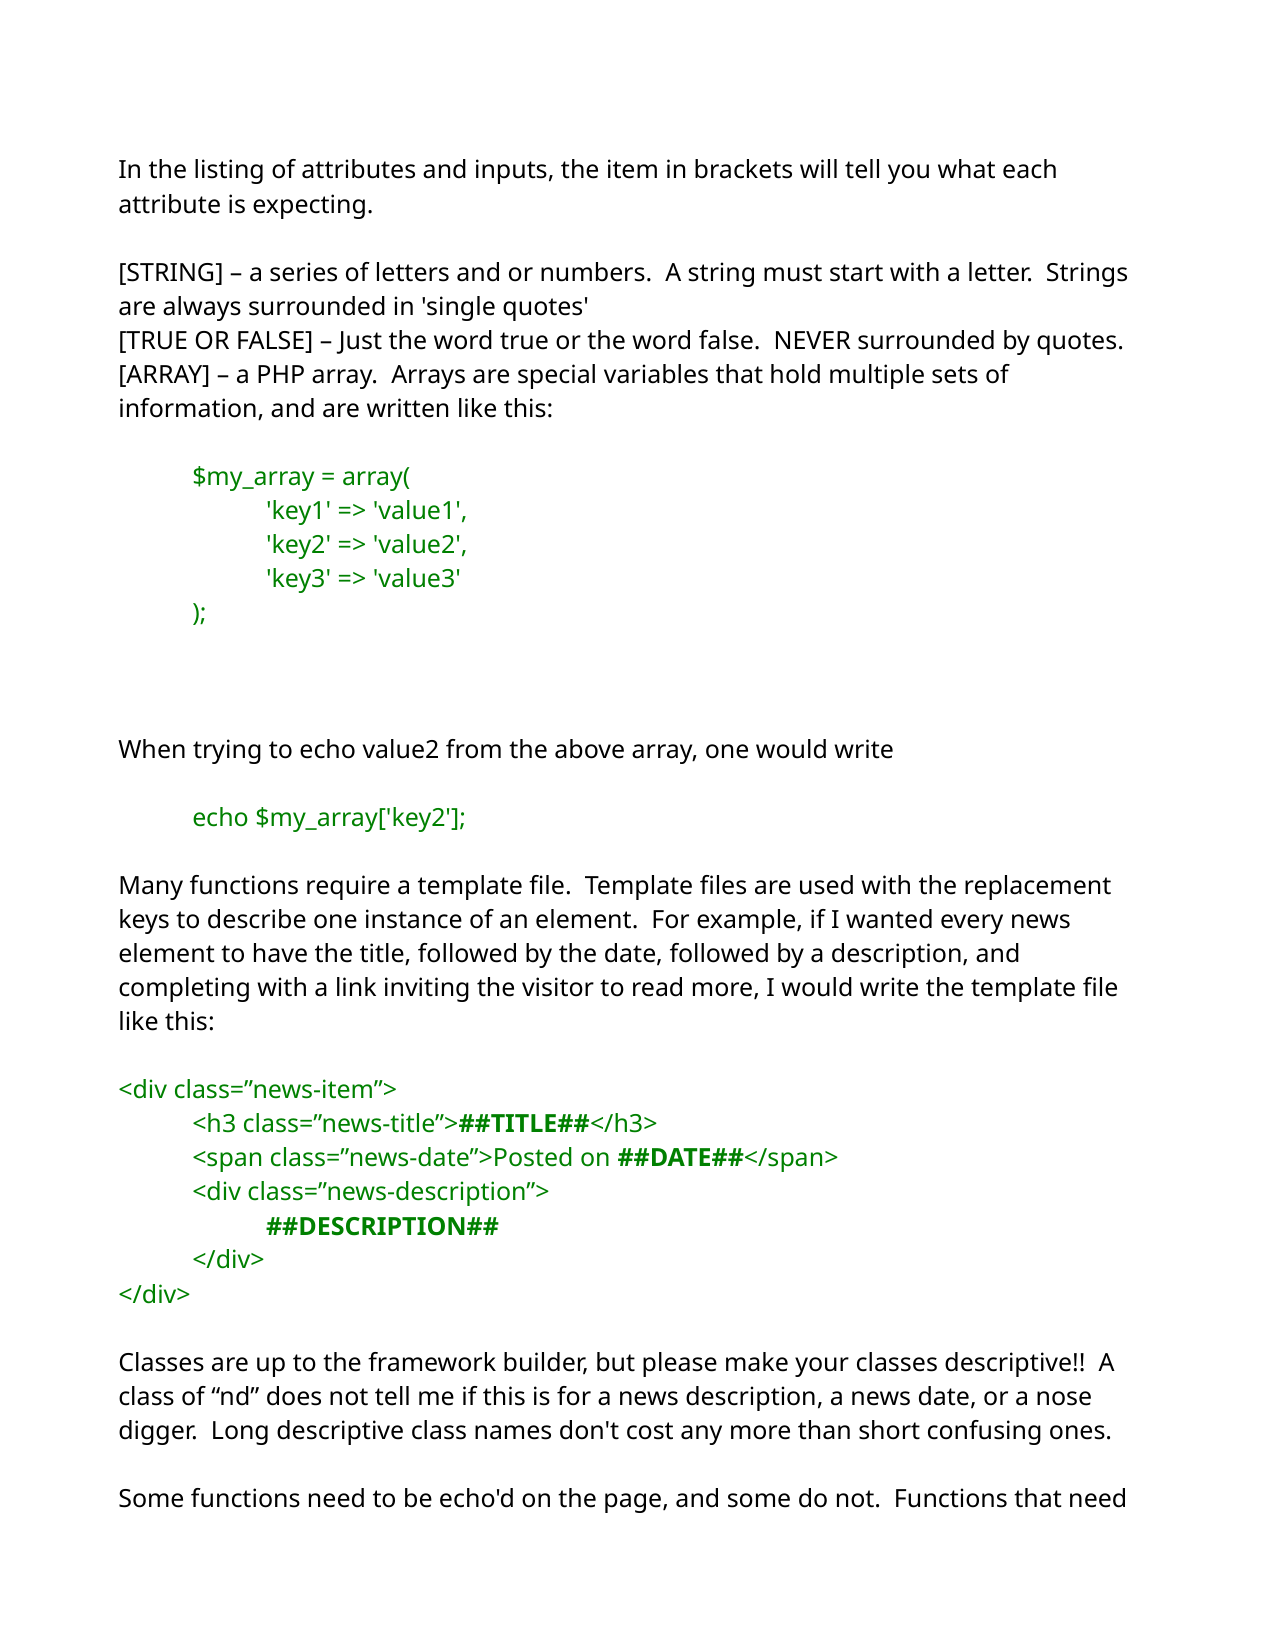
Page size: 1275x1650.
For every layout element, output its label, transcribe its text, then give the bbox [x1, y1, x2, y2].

text [ARRAY] – a PHP array. Arrays are special variables that hold multiple sets of information, and are written like this: [118, 357, 1157, 425]
text <div class=”news-description”> [118, 1174, 1157, 1208]
text ##DESCRIPTION## [118, 1208, 1157, 1242]
text ); [118, 595, 1157, 629]
text <h3 class=”news-title”>##TITLE##</h3> [118, 1106, 1157, 1140]
text In the listing of attributes and inputs, the item in brackets will tell you what each attribute is expecting. [118, 152, 1157, 220]
text Many functions require a template file. Template files are used with the replacement keys to describe one instance of an element. For example, if I wanted every news element to have the title, followed by the date, followed by a description, and completing with a link inviting the visitor to read more, I would write the template file like this: [118, 867, 1157, 1038]
text 'key2' => 'value2', [118, 527, 1157, 561]
text [STRING] – a series of letters and or numbers. A string must start with a letter. Strings are always surrounded in 'single quotes' [118, 254, 1157, 322]
text Some functions need to be echo'd on the page, and some do not. Functions that need [118, 1481, 1157, 1515]
text echo $my_array['key2']; [118, 799, 1157, 833]
text When trying to echo value2 from the above array, one would write [118, 731, 1157, 765]
text Classes are up to the framework builder, but please make your classes descriptive!! A class of “nd” does not tell me if this is for a news description, a news date, or a nose digger. Long descriptive class names don't cost any more than short confusing ones. [118, 1310, 1157, 1447]
text $my_array = array( [118, 459, 1157, 493]
text <span class=”news-date”>Posted on ##DATE##</span> [118, 1140, 1157, 1174]
text </div> [118, 1242, 1157, 1276]
text <div class=”news-item”> [118, 1072, 1157, 1106]
text 'key3' => 'value3' [118, 561, 1157, 595]
text [TRUE OR FALSE] – Just the word true or the word false. NEVER surrounded by quotes. [118, 322, 1157, 357]
text 'key1' => 'value1', [118, 493, 1157, 527]
text </div> [118, 1276, 1157, 1310]
